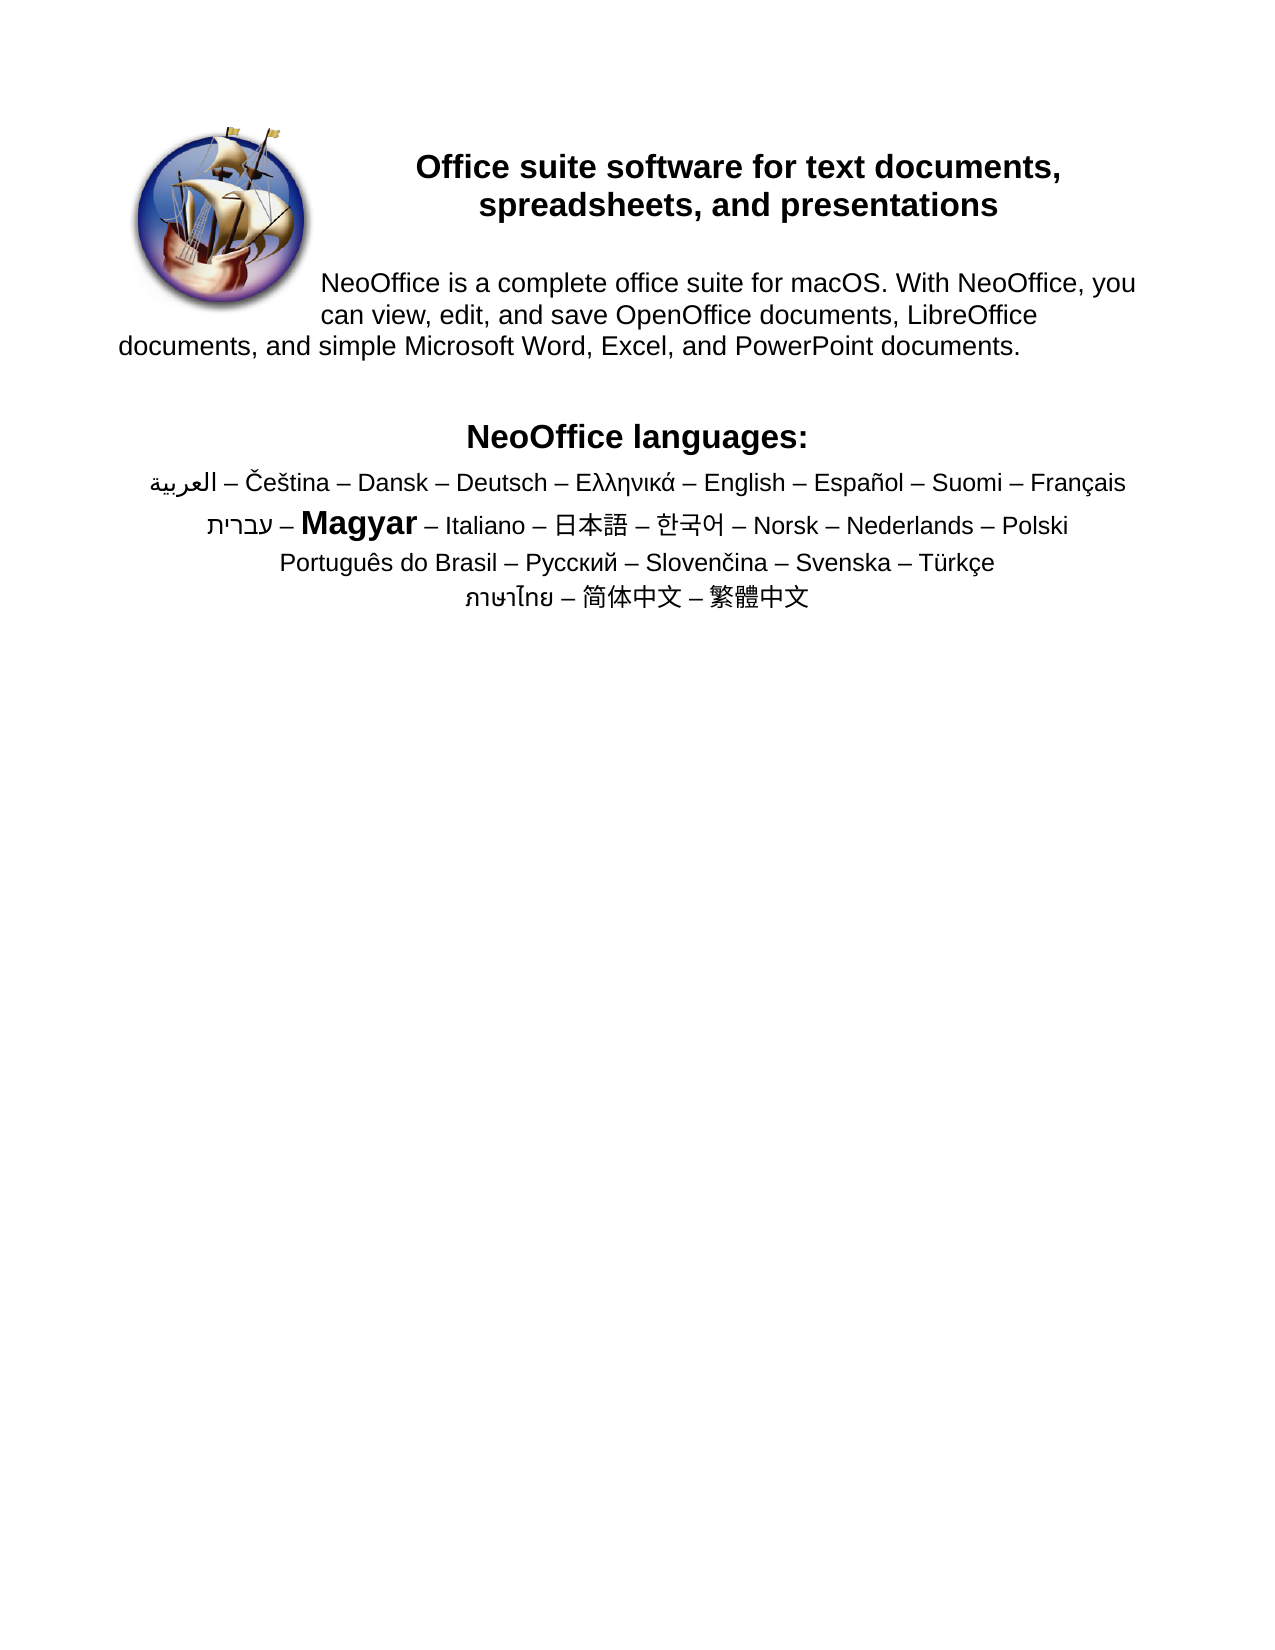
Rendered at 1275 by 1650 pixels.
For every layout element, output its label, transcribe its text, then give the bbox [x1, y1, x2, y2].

text spreadsheets, and presentations [321, 185, 1157, 224]
text עברית – Magyar – Italiano – 日本語 – 한국어 – Norsk – Nederlands – Polski [118, 503, 1157, 542]
text NeoOffice languages: [118, 417, 1157, 456]
text Português do Brasil – Pусский – Slovenčina – Svenska – Türkçe [118, 548, 1157, 576]
text Office suite software for text documents, [118, 118, 1157, 185]
text NeoOffice is a complete office suite for macOS. With NeoOffice, you can view, edit, and save OpenOffice documents, LibreOffice documents, and simple Microsoft Word, Excel, and PowerPoint documents. [118, 267, 1157, 361]
picture [120, 119, 321, 319]
text العربية – Čeština – Dansk – Deutsch – Ελληνικά – English – Español – Suomi – Français [118, 468, 1157, 497]
text ภาษาไทย – 简体中文 – 繁體中文 [118, 582, 1157, 611]
